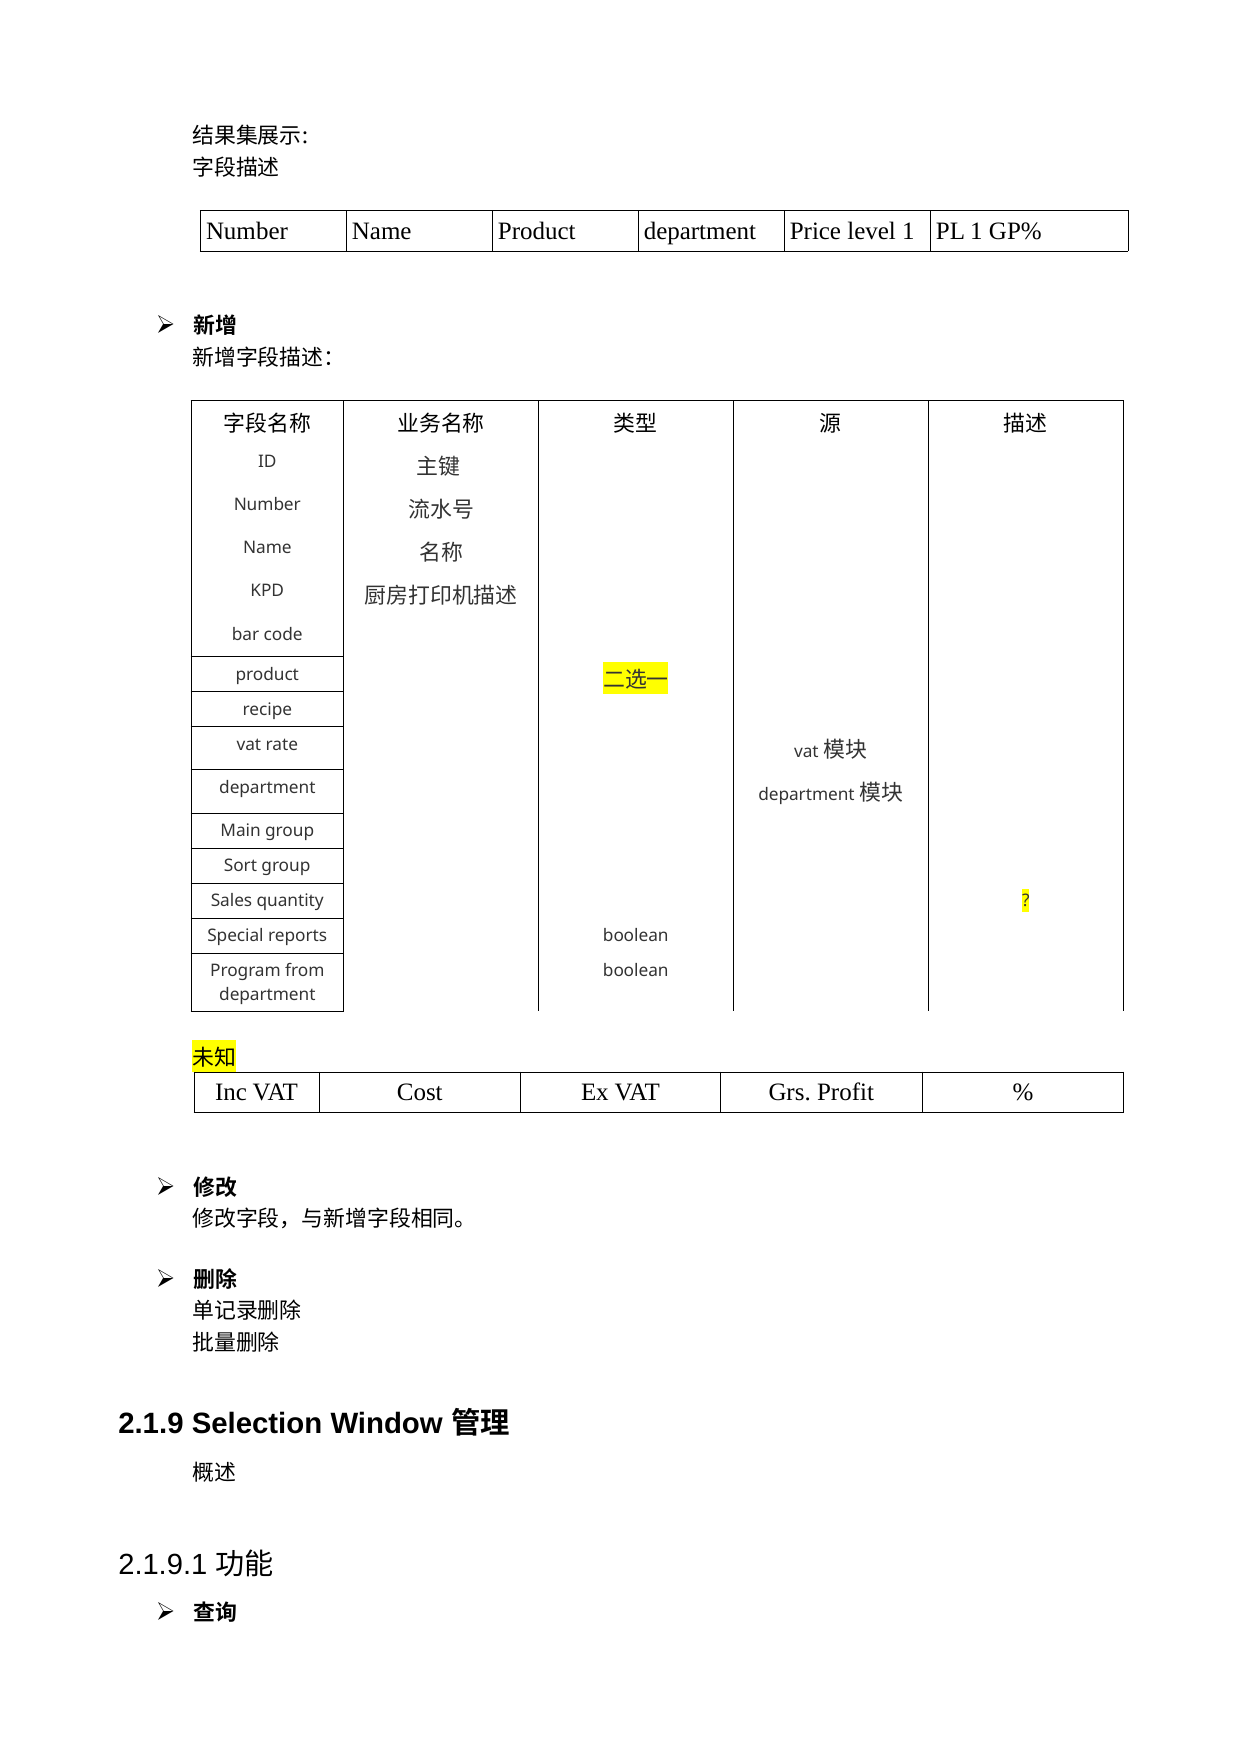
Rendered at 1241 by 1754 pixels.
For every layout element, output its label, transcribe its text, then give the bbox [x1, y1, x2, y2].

table_cell [734, 616, 928, 656]
table_cell [539, 616, 733, 656]
table_cell [734, 883, 928, 918]
table_header % [923, 1073, 1123, 1112]
table_cell [929, 444, 1123, 487]
table_header 类型 [539, 401, 733, 443]
table_header Ex VAT [521, 1073, 720, 1112]
table_header Name [347, 211, 492, 251]
table_header 字段名称 [192, 401, 343, 443]
table_cell [929, 530, 1123, 573]
table_cell [344, 616, 538, 656]
table_cell [539, 726, 733, 769]
table_cell vat rate [192, 727, 343, 769]
table_cell Sort group [192, 849, 343, 883]
table_cell [734, 530, 928, 573]
table_cell department [192, 770, 343, 813]
table_cell ID [192, 444, 343, 487]
table_cell [539, 883, 733, 918]
table_cell [539, 769, 733, 813]
table_cell [929, 656, 1123, 691]
table_cell [734, 487, 928, 530]
table_cell Special reports [192, 919, 343, 953]
text 修改字段，与新增字段相同。 [118, 1201, 1122, 1233]
table_cell Main group [192, 814, 343, 848]
table_cell [344, 656, 538, 691]
table_header 源 [734, 401, 928, 443]
text 新增字段描述： [118, 340, 1122, 371]
table_cell [929, 953, 1123, 1011]
table_cell Sales quantity [192, 884, 343, 918]
table_cell Program from department [192, 954, 343, 1011]
text 字段描述 [118, 150, 1122, 181]
list 修改 [156, 1169, 1122, 1201]
table_cell bar code [192, 616, 343, 656]
table_cell recipe [192, 692, 343, 726]
table_cell 名称 [344, 530, 538, 573]
table_cell boolean [539, 918, 733, 953]
table_cell boolean [539, 953, 733, 1011]
table_cell [539, 573, 733, 616]
table_cell [344, 691, 538, 726]
table_header department [639, 211, 784, 251]
table_cell [344, 918, 538, 953]
table_header 业务名称 [344, 401, 538, 443]
table_cell KPD [192, 573, 343, 616]
table_cell vat 模块 [734, 726, 928, 769]
text 概述 [118, 1455, 1122, 1487]
table_header PL 1 GP% [931, 211, 1128, 251]
table_cell [539, 444, 733, 487]
table_cell [929, 573, 1123, 616]
table_header Cost [320, 1073, 520, 1112]
table_cell [344, 883, 538, 918]
table_header Grs. Profit [721, 1073, 922, 1112]
table_cell [929, 813, 1123, 848]
list 查询 [156, 1595, 1122, 1627]
text 结果集展示: [118, 118, 1122, 150]
table_cell [929, 918, 1123, 953]
table_cell product [192, 657, 343, 691]
table_cell [734, 573, 928, 616]
table_cell ? [929, 883, 1123, 918]
table_cell 二选一 [539, 656, 733, 726]
table_header Price level 1 [785, 211, 930, 251]
table_cell Name [192, 530, 343, 573]
text 批量删除 [118, 1325, 1122, 1357]
table_cell [929, 487, 1123, 530]
table_cell 主键 [344, 444, 538, 487]
table_cell [344, 813, 538, 848]
table_cell [734, 656, 928, 726]
table_cell [929, 726, 1123, 769]
table_cell [539, 813, 733, 848]
subtitle 2.1.9 Selection Window 管理 [118, 1400, 1122, 1442]
table_cell [929, 769, 1123, 813]
table_header Number [201, 211, 346, 251]
list 删除 [156, 1262, 1122, 1293]
table_cell [734, 444, 928, 487]
table_cell department 模块 [734, 769, 928, 813]
table_cell [344, 769, 538, 813]
table_cell [344, 848, 538, 883]
table_cell 流水号 [344, 487, 538, 530]
subtitle 2.1.9.1 功能 [118, 1540, 1122, 1583]
table_cell [734, 918, 928, 953]
table_header 描述 [929, 401, 1123, 443]
list 新增 [156, 308, 1122, 340]
table_cell [929, 691, 1123, 726]
table_header Inc VAT [195, 1073, 319, 1112]
table_cell [539, 487, 733, 530]
table_cell [734, 953, 928, 1011]
table_header Product [493, 211, 638, 251]
table_cell 厨房打印机描述 [344, 573, 538, 616]
table_cell Number [192, 487, 343, 530]
table_cell [539, 530, 733, 573]
table_cell [929, 848, 1123, 883]
table_cell [734, 813, 928, 848]
text 单记录删除 [118, 1293, 1122, 1325]
table_cell [929, 616, 1123, 656]
text 未知 [118, 1040, 1122, 1072]
table_cell [344, 953, 538, 1011]
table_cell [344, 726, 538, 769]
table_cell [734, 848, 928, 883]
table_cell [539, 848, 733, 883]
